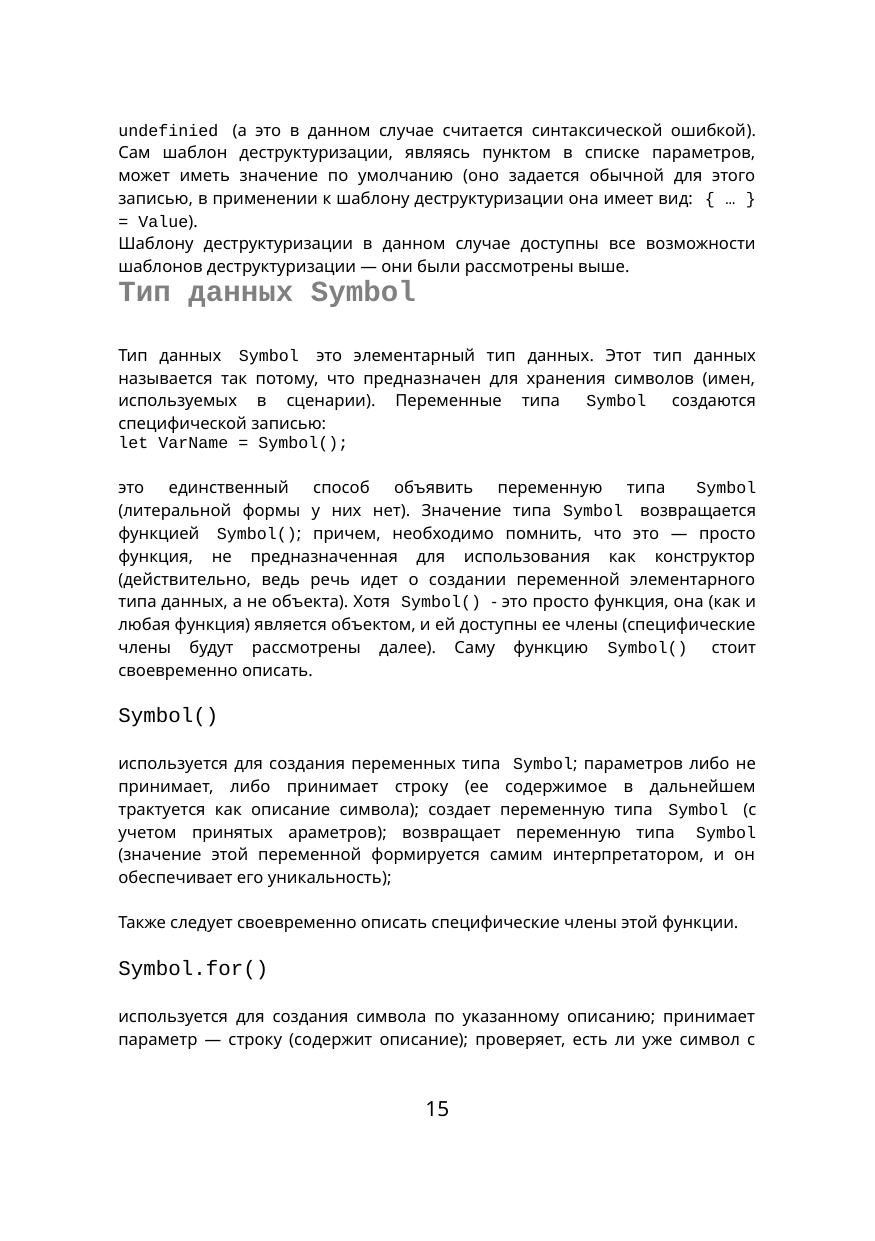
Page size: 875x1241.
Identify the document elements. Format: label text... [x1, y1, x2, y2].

text это единственный способ объявить переменную типа Symbol (литеральной формы у них нет). Значение типа Symbol возвращается функцией Symbol(); причем, необходимо помнить, что это — просто функция, не предназначенная для использования как конструктор (действительно, ведь речь идет о создании переменной элементарного типа данных, а не объекта). Хотя Symbol() - это просто функция, она (как и любая функция) является объектом, и ей доступны ее члены (специфические члены будут рассмотрены далее). Саму функцию Symbol() стоит своевременно описать. [118, 476, 756, 681]
text Symbol() [118, 704, 756, 728]
text Тип данных Symbol [118, 277, 756, 310]
text используется для создания символа по указанному описанию; принимает параметр — строку (содержит описание); проверяет, есть ли уже символ с [118, 1005, 756, 1050]
text Тип данных Symbol это элементарный тип данных. Этот тип данных называется так потому, что предназначен для хранения символов (имен, используемых в сценарии). Переменные типа Symbol создаются специфической записью: [118, 343, 756, 434]
text undefinied (а это в данном случае считается синтаксической ошибкой). Сам шаблон деструктуризации, являясь пунктом в списке параметров, может иметь значение по умолчанию (оно задается обычной для этого записью, в применении к шаблону деструктуризации она имеет вид: { … } = Value). [118, 118, 756, 232]
text Шаблону деструктуризации в данном случае доступны все возможности шаблонов деструктуризации — они были рассмотрены выше. [118, 232, 756, 277]
text Symbol.for() [118, 957, 756, 981]
text используется для создания переменных типа Symbol; параметров либо не принимает, либо принимает строку (ее содержимое в дальнейшем трактуется как описание символа); создает переменную типа Symbol (с учетом принятых араметров); возвращает переменную типа Symbol (значение этой переменной формируется самим интерпретатором, и он обеспечивает его уникальность); [118, 752, 756, 888]
text Также следует своевременно описать специфические члены этой функции. [118, 911, 756, 934]
text let VarName = Symbol(); [118, 434, 756, 453]
